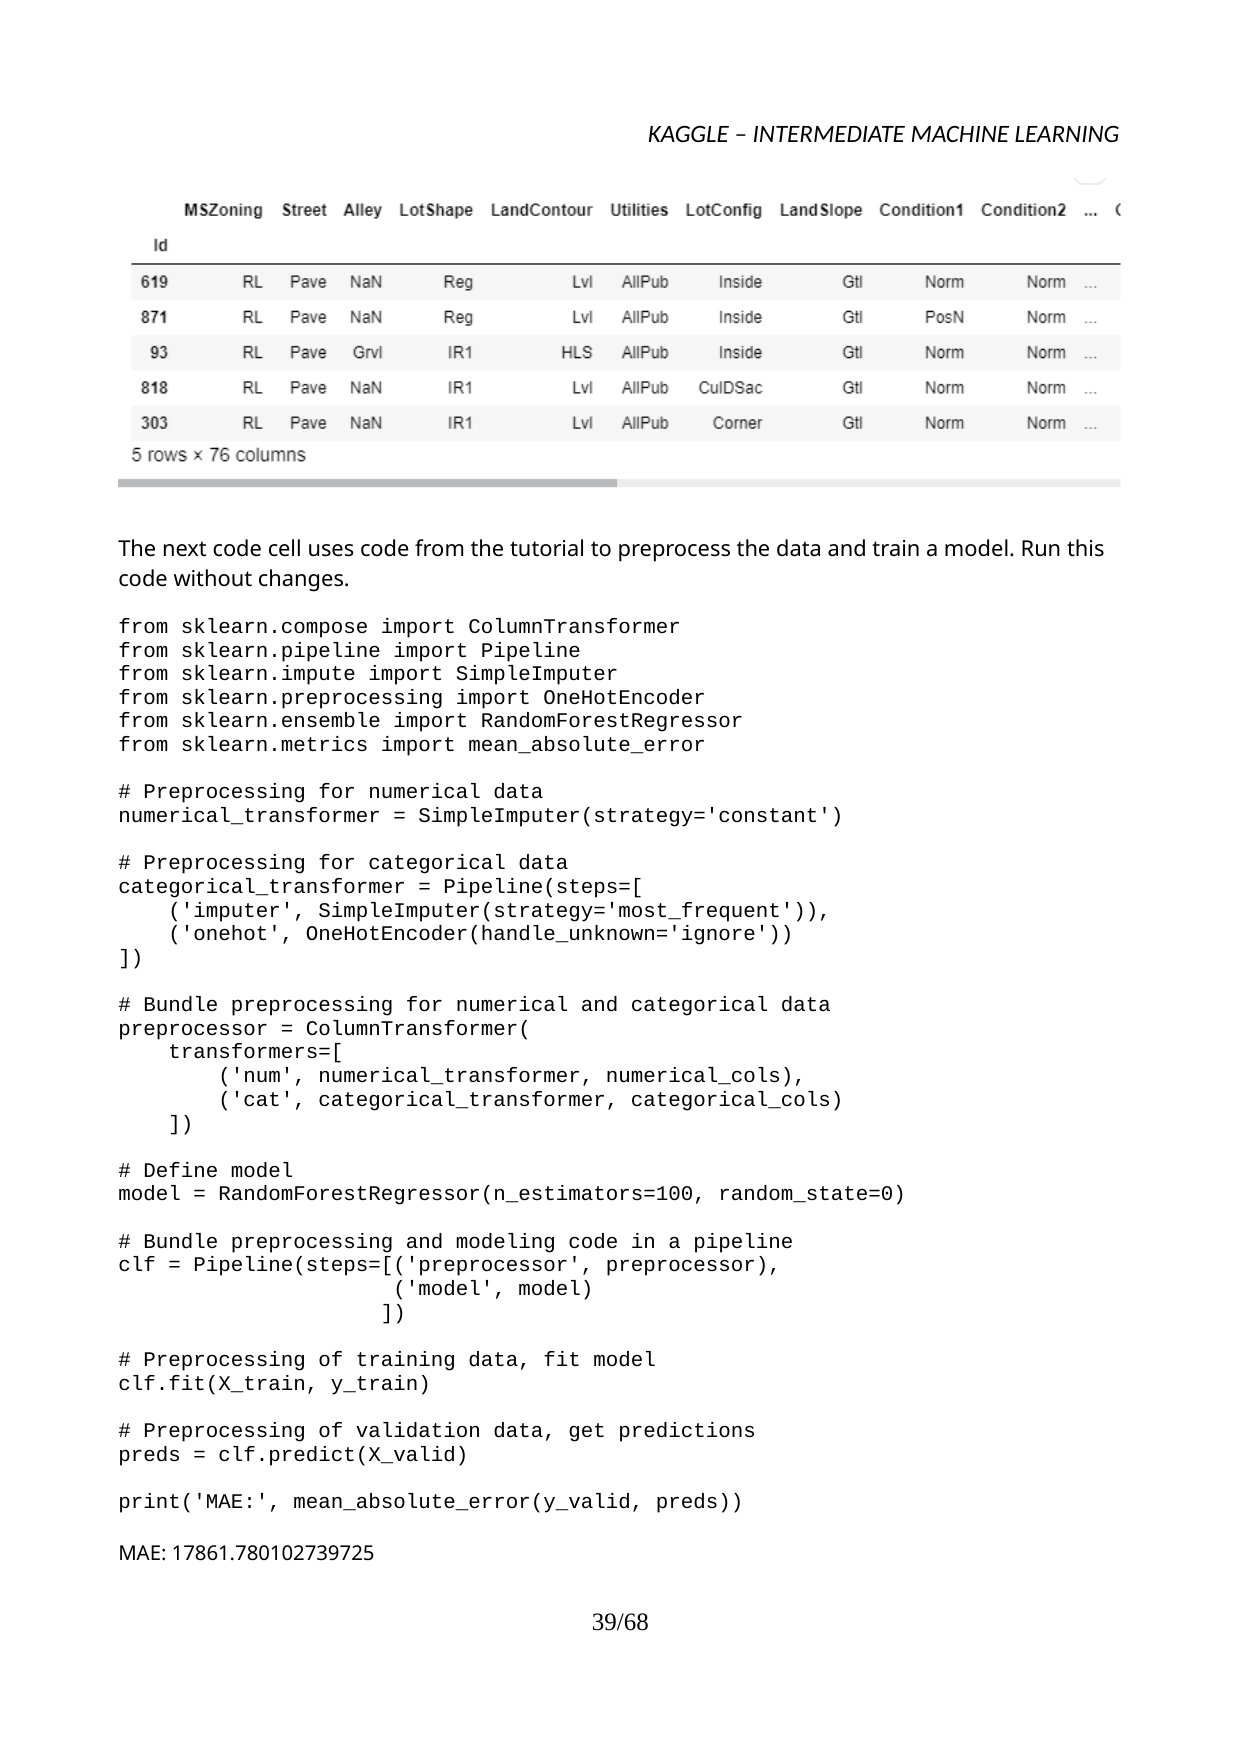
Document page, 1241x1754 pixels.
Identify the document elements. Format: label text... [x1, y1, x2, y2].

text from sklearn.ensemble import RandomForestRegressor [118, 711, 1122, 734]
text categorical_transformer = Pipeline(steps=[ [118, 876, 1122, 900]
text ('model', model) [118, 1278, 1122, 1302]
text ('imputer', SimpleImputer(strategy='most_frequent')), [118, 900, 1122, 923]
text from sklearn.pipeline import Pipeline [118, 639, 1122, 663]
text print('MAE:', mean_absolute_error(y_valid, preds)) [118, 1491, 1122, 1514]
text preprocessor = ColumnTransformer( [118, 1018, 1122, 1042]
text # Preprocessing of validation data, get predictions [118, 1420, 1122, 1443]
text from sklearn.compose import ColumnTransformer [118, 616, 1122, 639]
text # Preprocessing of training data, fit model [118, 1349, 1122, 1373]
picture [118, 178, 1122, 509]
text transformers=[ [118, 1042, 1122, 1065]
text # Preprocessing for numerical data [118, 781, 1122, 805]
text clf.fit(X_train, y_train) [118, 1373, 1122, 1396]
text ]) [118, 1302, 1122, 1325]
text model = RandomForestRegressor(n_estimators=100, random_state=0) [118, 1183, 1122, 1207]
text ]) [118, 947, 1122, 971]
text # Bundle preprocessing and modeling code in a pipeline [118, 1231, 1122, 1254]
text # Bundle preprocessing for numerical and categorical data [118, 994, 1122, 1018]
text ]) [118, 1112, 1122, 1136]
text from sklearn.metrics import mean_absolute_error [118, 734, 1122, 758]
text MAE: 17861.780102739725 [118, 1538, 1122, 1566]
text ('onehot', OneHotEncoder(handle_unknown='ignore')) [118, 923, 1122, 947]
text preds = clf.predict(X_valid) [118, 1443, 1122, 1467]
text # Preprocessing for categorical data [118, 852, 1122, 876]
text ('num', numerical_transformer, numerical_cols), [118, 1065, 1122, 1089]
text clf = Pipeline(steps=[('preprocessor', preprocessor), [118, 1254, 1122, 1278]
text ('cat', categorical_transformer, categorical_cols) [118, 1089, 1122, 1112]
text from sklearn.preprocessing import OneHotEncoder [118, 687, 1122, 711]
text # Define model [118, 1160, 1122, 1183]
text from sklearn.impute import SimpleImputer [118, 663, 1122, 687]
text The next code cell uses code from the tutorial to preprocess the data and train a model. Run this code without changes. [118, 533, 1122, 592]
text numerical_transformer = SimpleImputer(strategy='constant') [118, 805, 1122, 829]
